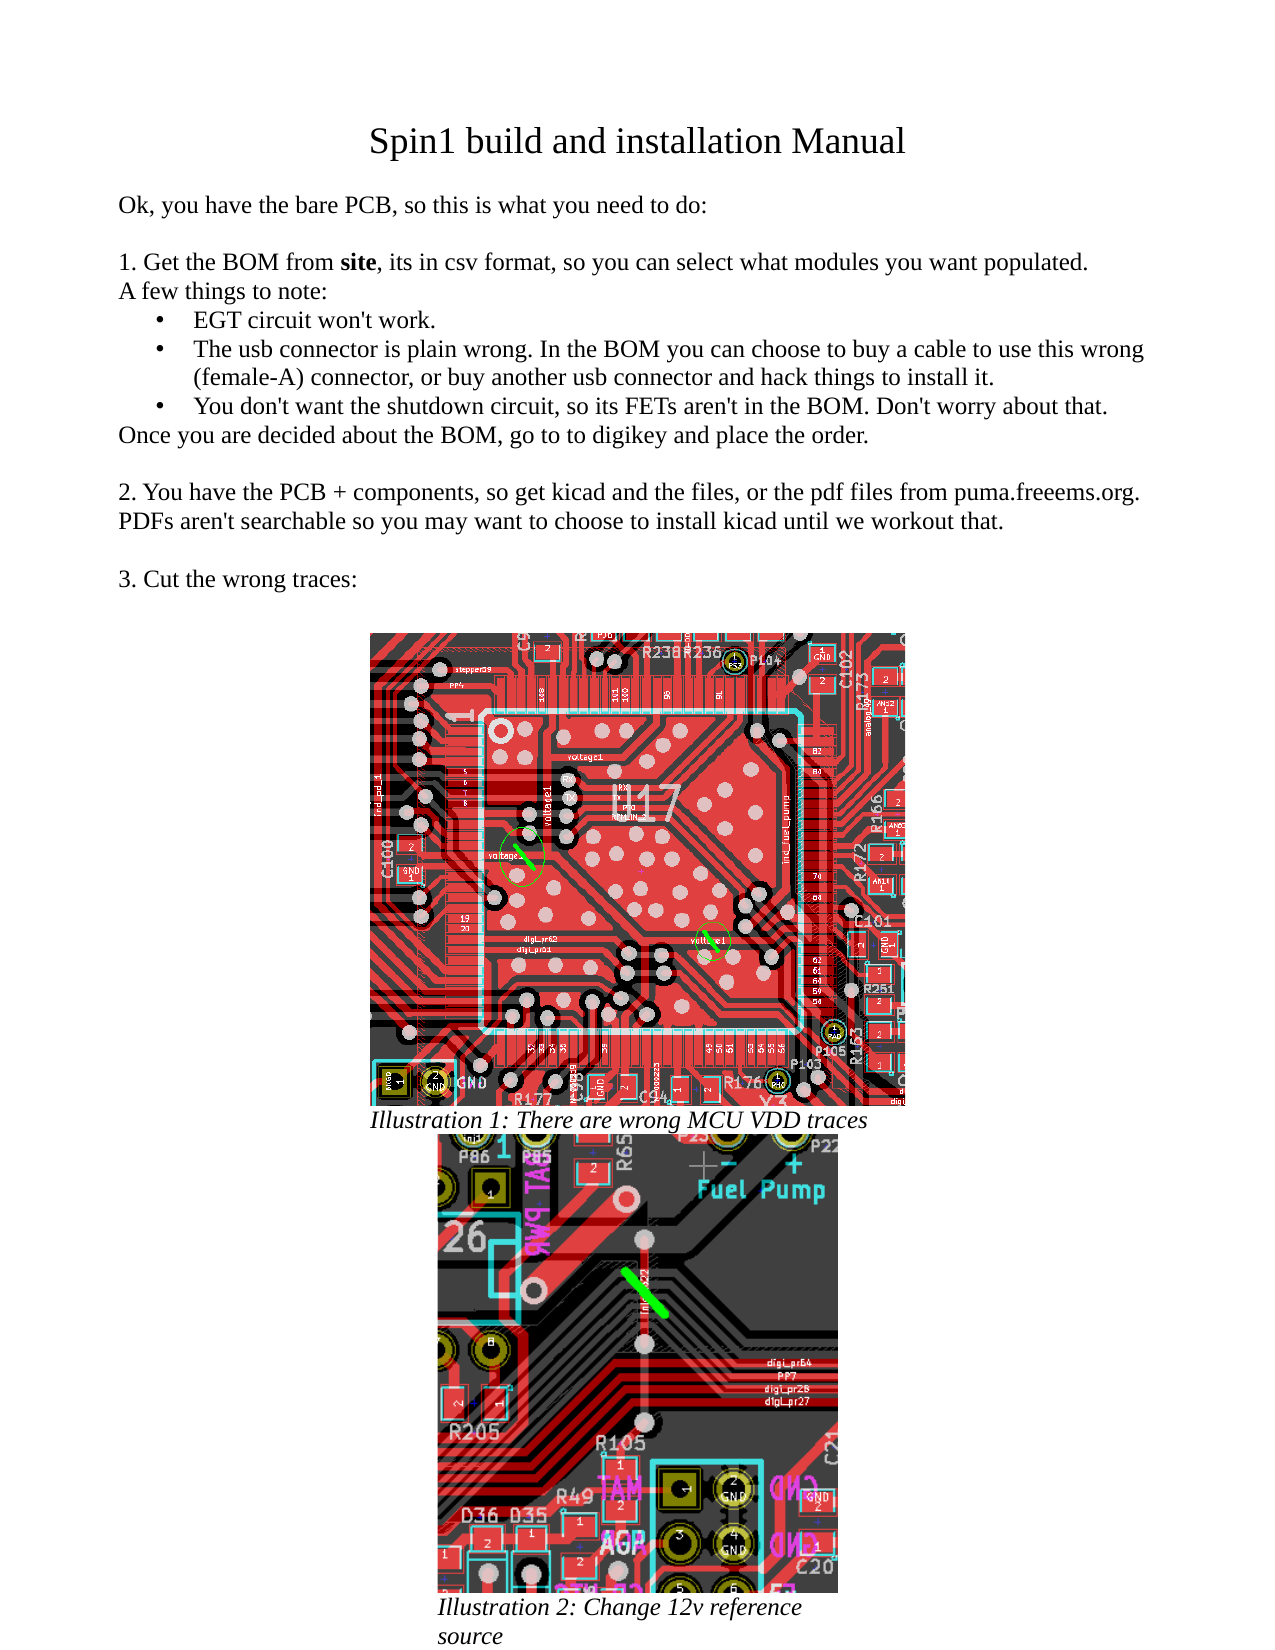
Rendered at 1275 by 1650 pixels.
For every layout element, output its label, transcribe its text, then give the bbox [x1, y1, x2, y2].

list EGT circuit won't work. [156, 305, 1157, 334]
text 2. You have the PCB + components, so get kicad and the files, or the pdf files from puma.freeems.org. PDFs aren't searchable so you may want to choose to install kicad until we workout that. [118, 477, 1157, 535]
text Illustration 1: There are wrong MCU VDD traces [370, 1106, 905, 1134]
text A few things to note: [118, 276, 1157, 305]
list You don't want the shutdown circuit, so its FETs aren't in the BOM. Don't worry about that. [156, 391, 1157, 420]
text Illustration 2: Change 12v reference source [437, 1593, 838, 1650]
text 1. Get the BOM from site, its in csv format, so you can select what modules you want populated. [118, 247, 1157, 276]
picture [437, 1134, 838, 1593]
text 3. Cut the wrong traces: [118, 564, 1157, 592]
text Ok, you have the bare PCB, so this is what you need to do: [118, 190, 1157, 219]
text Once you are decided about the BOM, go to to digikey and place the order. [118, 420, 1157, 449]
picture [370, 633, 906, 1106]
list The usb connector is plain wrong. In the BOM you can choose to buy a cable to use this wrong (female-A) connector, or buy another usb connector and hack things to install it. [156, 334, 1157, 391]
text Spin1 build and installation Manual [118, 118, 1157, 161]
